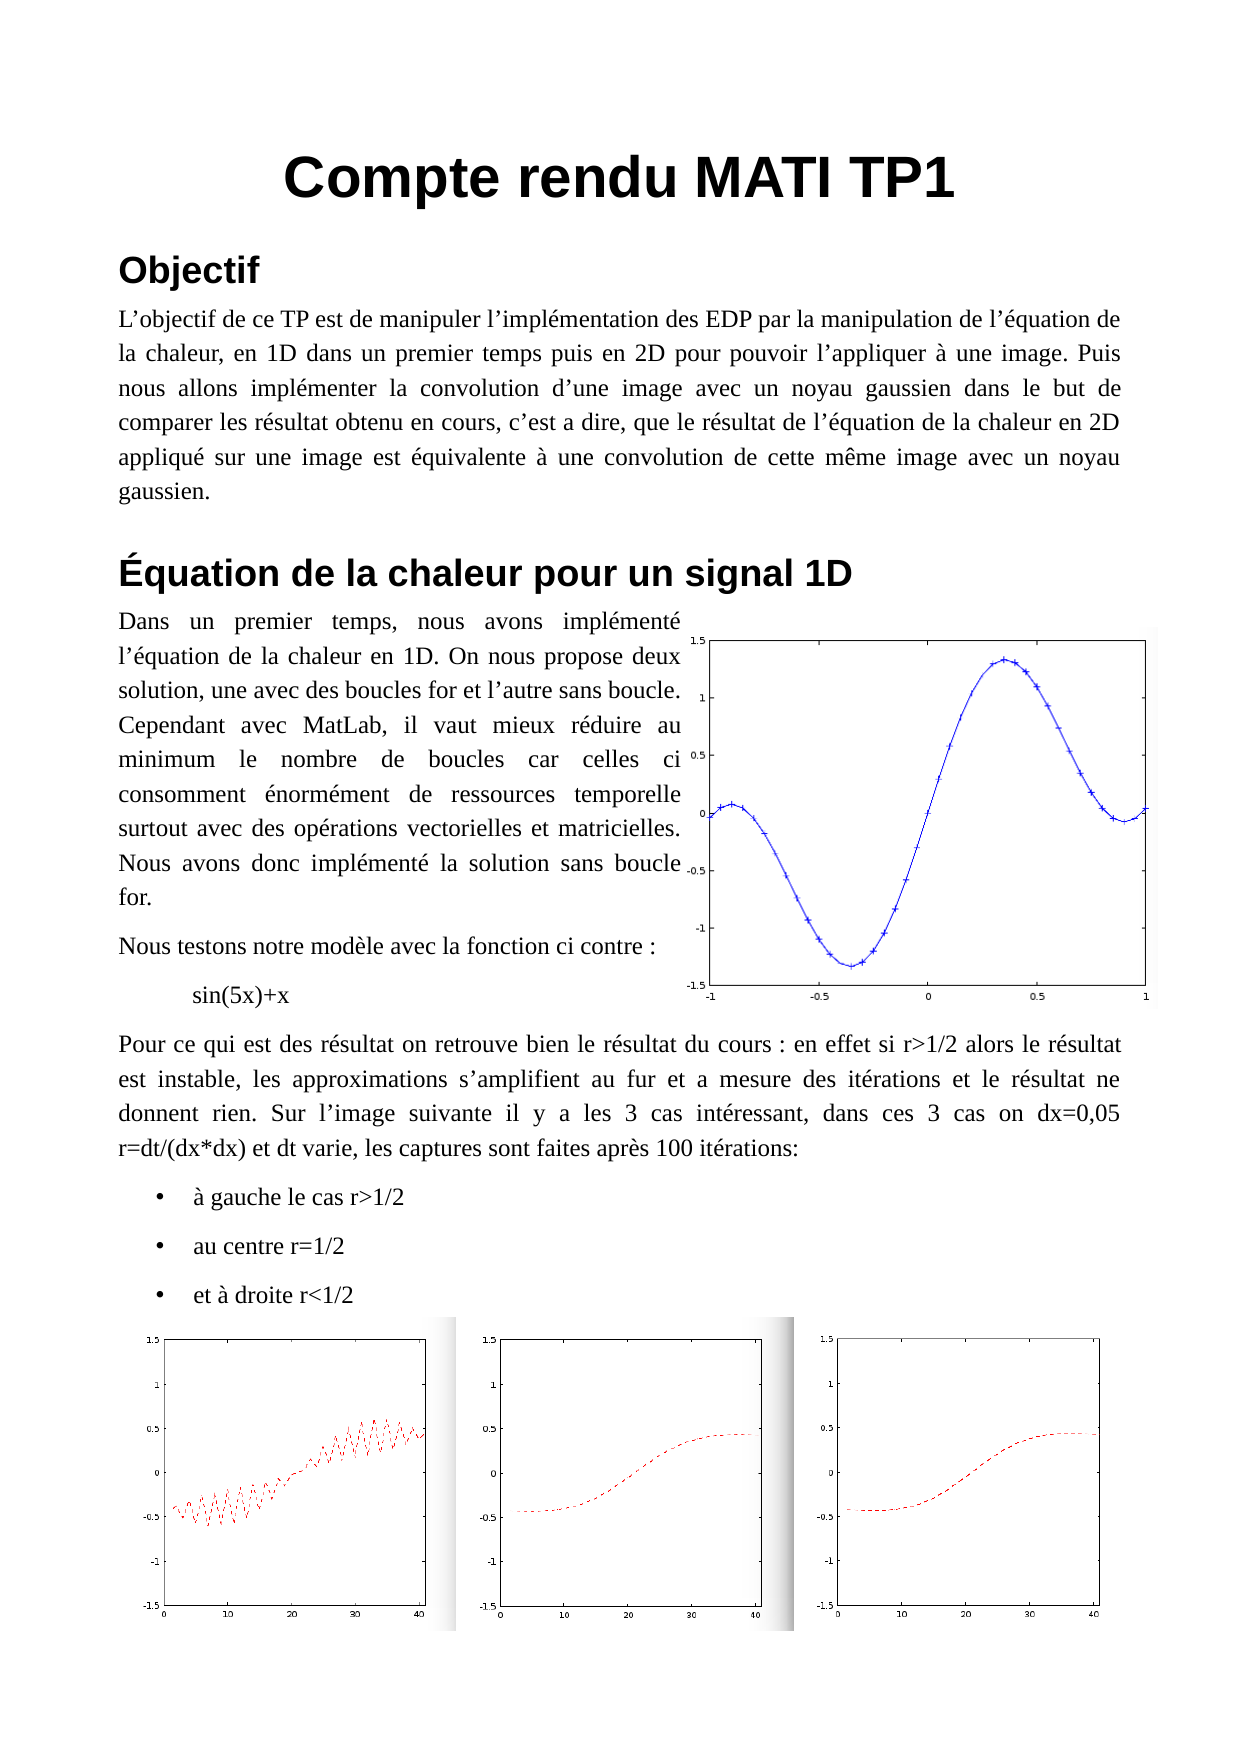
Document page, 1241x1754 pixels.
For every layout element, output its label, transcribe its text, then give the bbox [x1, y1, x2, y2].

text sin(5x)+x [118, 980, 681, 1009]
text L’objectif de ce TP est de manipuler l’implémentation des EDP par la manipulation de l’équation de la chaleur, en 1D dans un premier temps puis en 2D pour pouvoir l’appliquer à une image. Puis nous allons implémenter la convolution d’une image avec un noyau gaussien dans le but de comparer les résultat obtenu en cours, c’est a dire, que le résultat de l’équation de la chaleur en 2D appliqué sur une image est équivalente à une convolution de cette même image avec un noyau gaussien. [118, 304, 1122, 505]
picture [122, 1317, 1127, 1631]
list et à droite r<1/2 [156, 1280, 1122, 1309]
subtitle Équation de la chaleur pour un signal 1D [118, 550, 1122, 594]
list à gauche le cas r>1/2 [156, 1182, 1122, 1211]
picture [681, 627, 1158, 1009]
subtitle Objectif [118, 248, 1122, 291]
text Nous testons notre modèle avec la fonction ci contre : [118, 931, 681, 960]
text Pour ce qui est des résultat on retrouve bien le résultat du cours : en effet si r>1/2 alors le résultat est instable, les approximations s’amplifient au fur et a mesure des itérations et le résultat ne donnent rien. Sur l’image suivante il y a les 3 cas intéressant, dans ces 3 cas on dx=0,05 r=dt/(dx*dx) et dt varie, les captures sont faites après 100 itérations: [118, 1029, 1122, 1162]
list au centre r=1/2 [156, 1231, 1122, 1260]
title Compte rendu MATI TP1 [118, 143, 1122, 210]
text Dans un premier temps, nous avons implémenté l’équation de la chaleur en 1D. On nous propose deux solution, une avec des boucles for et l’autre sans boucle. Cependant avec MatLab, il vaut mieux réduire au minimum le nombre de boucles car celles ci consomment énormément de ressources temporelle surtout avec des opérations vectorielles et matricielles. Nous avons donc implémenté la solution sans boucle for. [118, 606, 1122, 911]
